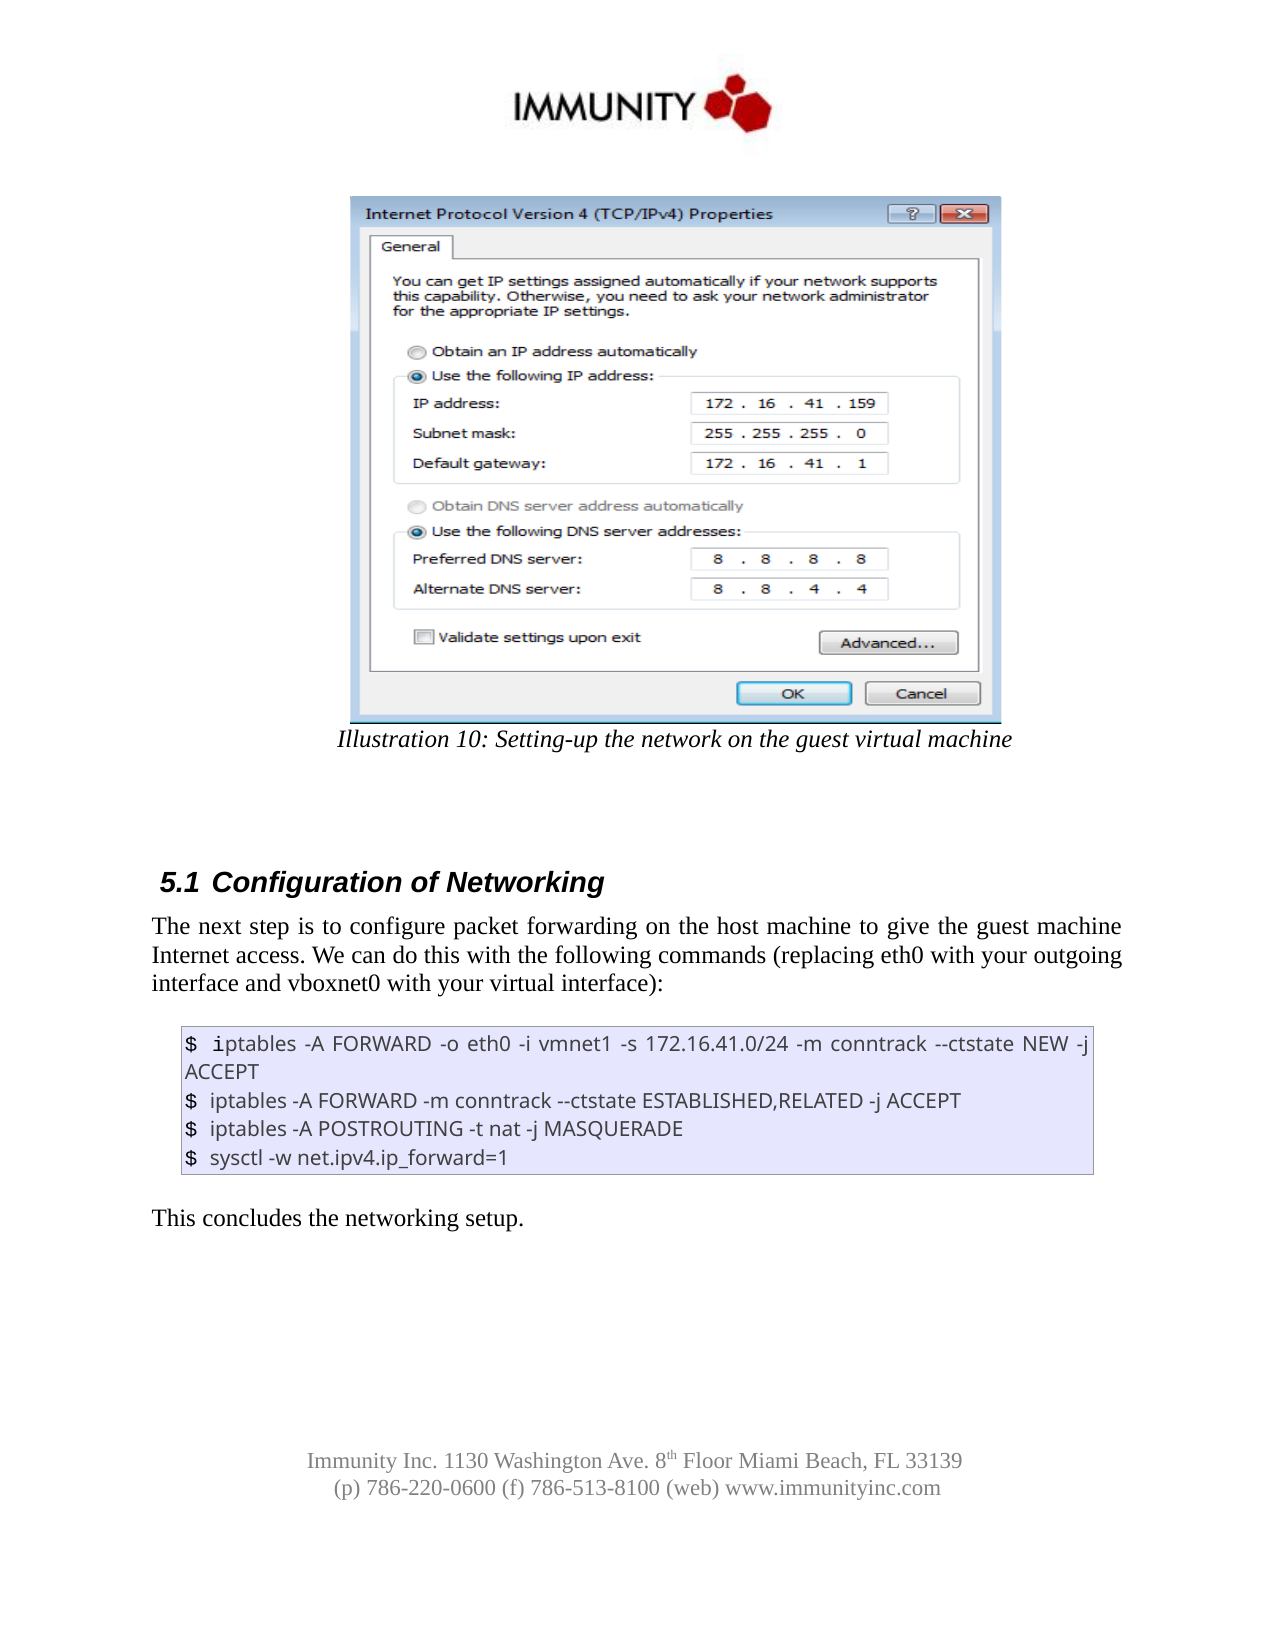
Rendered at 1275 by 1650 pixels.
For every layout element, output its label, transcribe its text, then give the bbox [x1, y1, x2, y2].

picture [493, 54, 783, 160]
text $ iptables -A POSTROUTING -t nat -j MASQUERADE [182, 1111, 1093, 1140]
picture [350, 196, 1002, 724]
text $ iptables -A FORWARD -m conntrack --ctstate ESTABLISHED,RELATED -j ACCEPT [182, 1083, 1093, 1111]
text Illustration 10: Setting-up the network on the guest virtual machine [301, 197, 1050, 753]
text This concludes the networking setup. [151, 1203, 1123, 1232]
text The next step is to configure packet forwarding on the host machine to give the guest machine Internet access. We can do this with the following commands (replacing eth0 with your outgoing interface and vboxnet0 with your virtual interface): [151, 911, 1123, 997]
text $ sysctl -w net.ipv4.ip_forward=1 [182, 1140, 1093, 1174]
subtitle Configuration of Networking [151, 865, 1123, 898]
text $ iptables -A FORWARD -o eth0 -i vmnet1 -s 172.16.41.0/24 -m conntrack --ctstate NEW -j ACCEPT [182, 1027, 1093, 1083]
